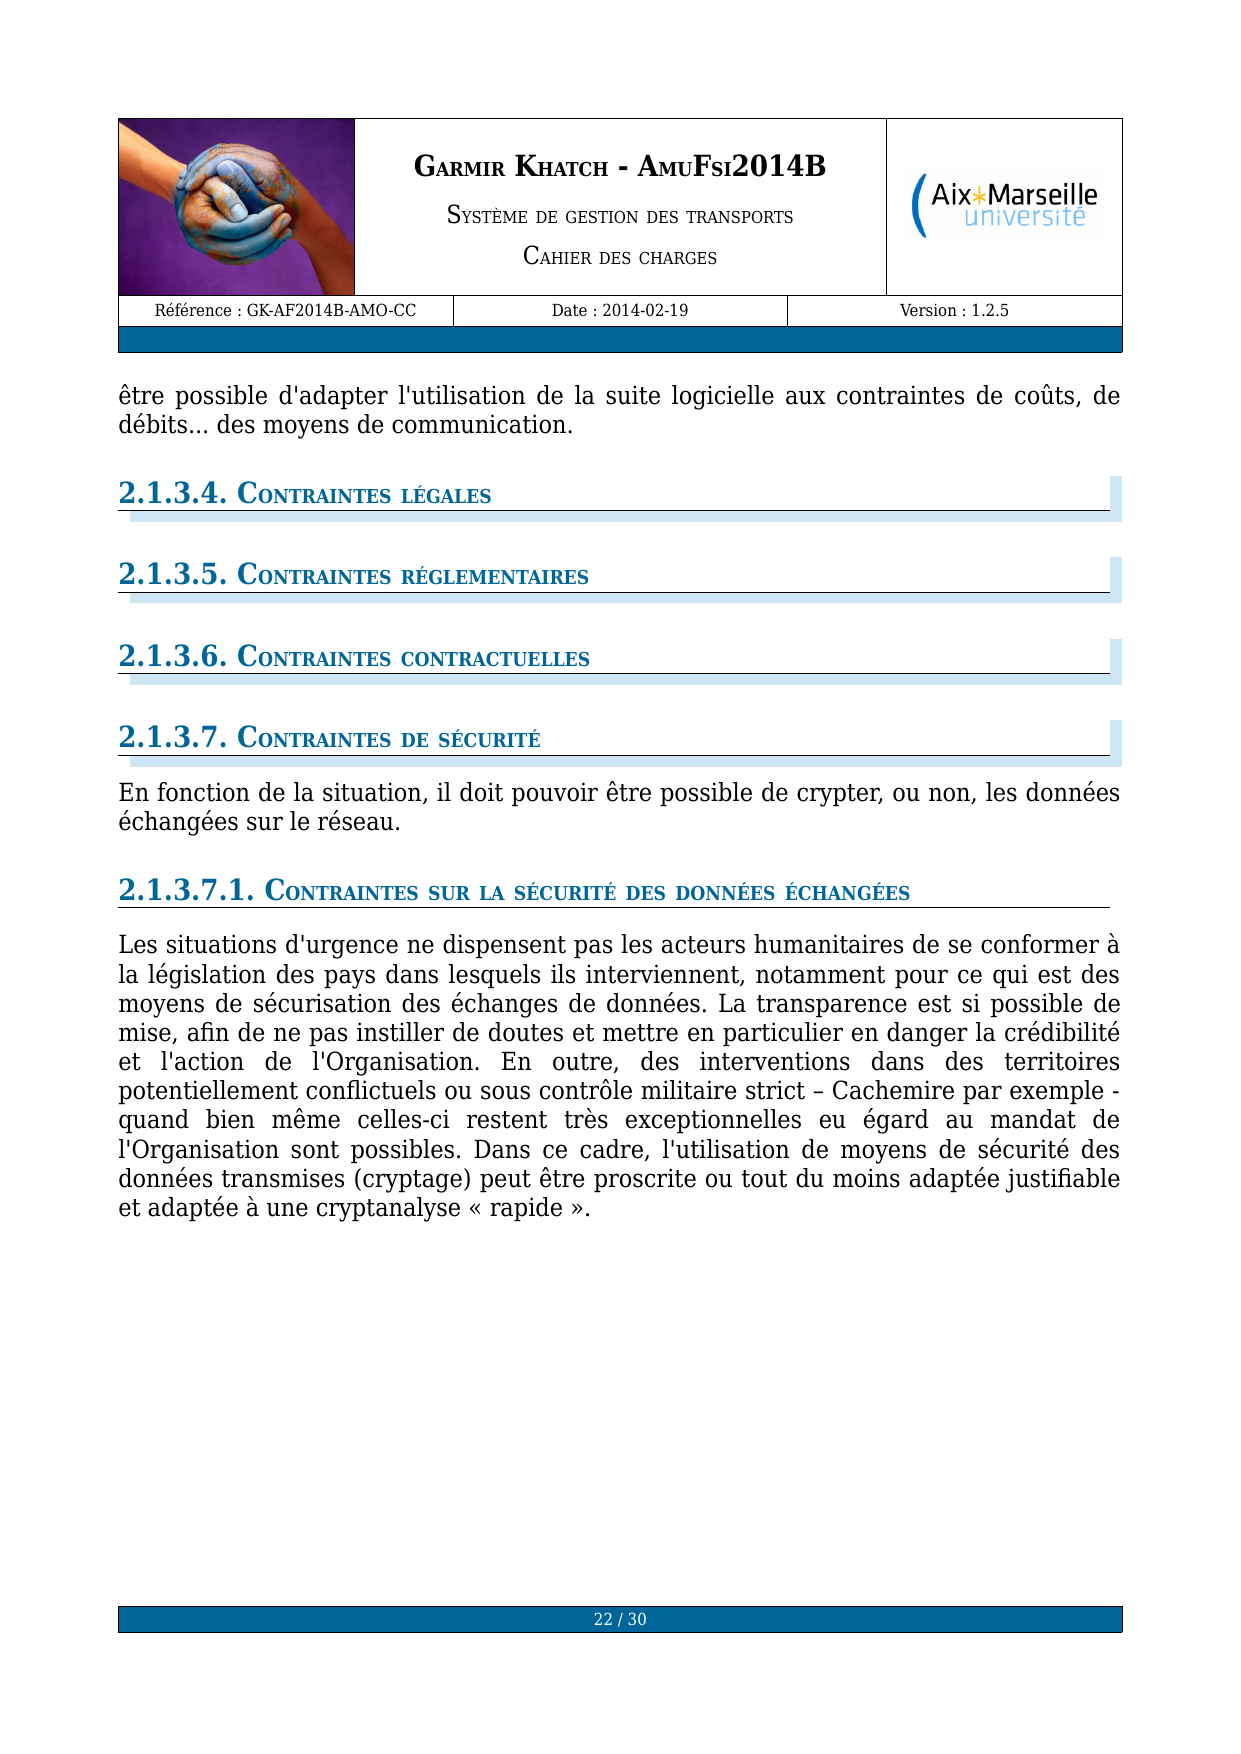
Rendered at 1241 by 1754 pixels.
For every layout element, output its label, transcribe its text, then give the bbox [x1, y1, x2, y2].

picture [119, 119, 354, 295]
subtitle Contraintes légales [118, 476, 1110, 510]
picture [887, 126, 1122, 288]
text être possible d'adapter l'utilisation de la suite logicielle aux contraintes de coûts, de débits... des moyens de communication. [118, 381, 1122, 439]
subtitle Contraintes de sécurité [118, 720, 1110, 755]
subtitle Contraintes sur la sécurité des données échangées [118, 873, 1110, 907]
text Les situations d'urgence ne dispensent pas les acteurs humanitaires de se conformer à la législation des pays dans lesquels ils interviennent, notamment pour ce qui est des moyens de sécurisation des échanges de données. La transparence est si possible de mise, afin de ne pas instiller de doutes et mettre en particulier en danger la crédibilité et l'action de l'Organisation. En outre, des interventions dans des territoires potentiellement conflictuels ou sous contrôle militaire strict – Cachemire par exemple - quand bien même celles-ci restent très exceptionnelles eu égard au mandat de l'Organisation sont possibles. Dans ce cadre, l'utilisation de moyens de sécurité des données transmises (cryptage) peut être proscrite ou tout du moins adaptée justifiable et adaptée à une cryptanalyse « rapide ». [118, 931, 1122, 1222]
subtitle Contraintes réglementaires [118, 557, 1110, 592]
subtitle Contraintes contractuelles [118, 639, 1110, 673]
text En fonction de la situation, il doit pouvoir être possible de crypter, ou non, les données échangées sur le réseau. [118, 778, 1122, 837]
